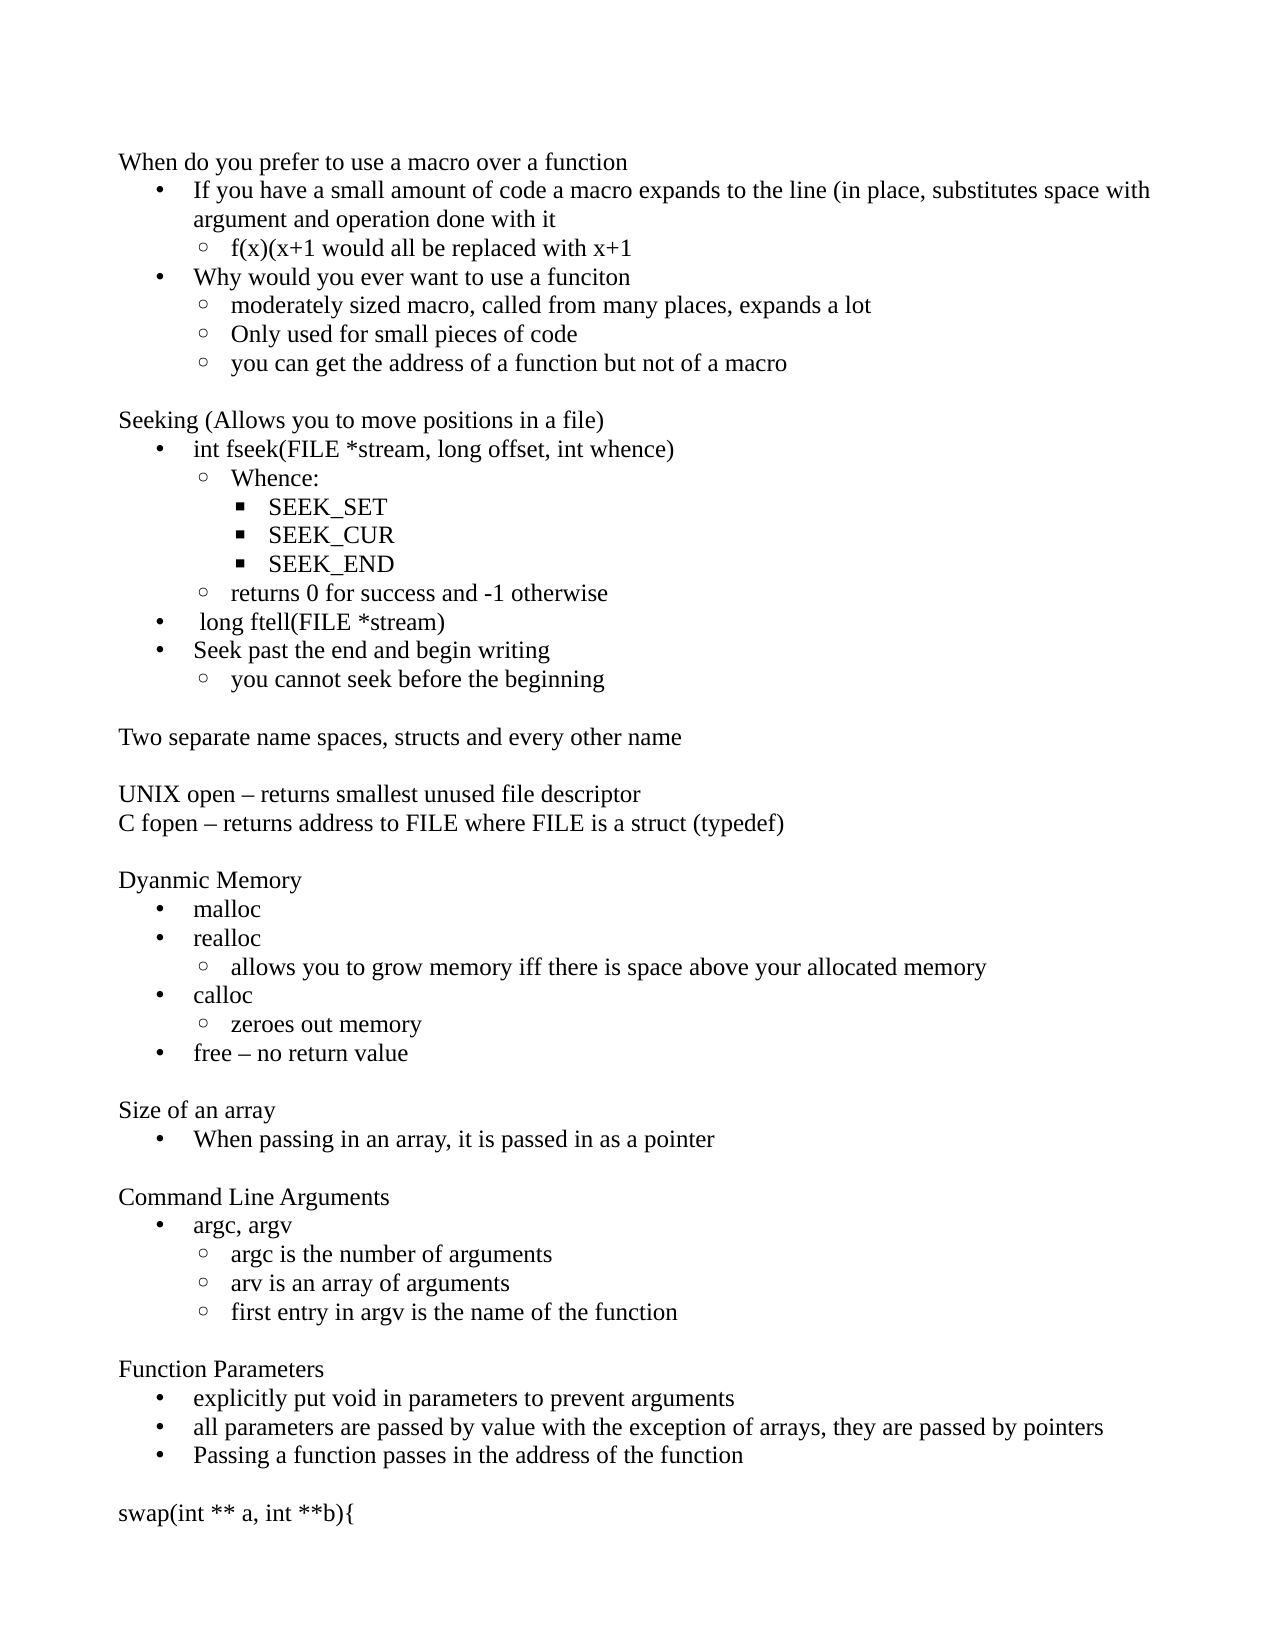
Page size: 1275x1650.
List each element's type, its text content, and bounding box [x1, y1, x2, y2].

list allows you to grow memory iff there is space above your allocated memory [193, 952, 1157, 981]
list argc is the number of arguments [193, 1239, 1157, 1268]
text C fopen – returns address to FILE where FILE is a struct (typedef) [118, 808, 1157, 837]
list you can get the address of a function but not of a macro [193, 348, 1157, 377]
list argc, argv [156, 1211, 1157, 1239]
list realloc [156, 923, 1157, 952]
list arv is an array of arguments [193, 1268, 1157, 1297]
text Size of an array [118, 1096, 1157, 1124]
list returns 0 for success and -1 otherwise [193, 578, 1157, 607]
list Only used for small pieces of code [193, 319, 1157, 348]
list free – no return value [156, 1038, 1157, 1067]
list Whence: [193, 463, 1157, 492]
list int fseek(FILE *stream, long offset, int whence) [156, 434, 1157, 463]
list Why would you ever want to use a funciton [156, 262, 1157, 291]
list Passing a function passes in the address of the function [156, 1441, 1157, 1469]
list When passing in an array, it is passed in as a pointer [156, 1124, 1157, 1153]
text Function Parameters [118, 1354, 1157, 1383]
list malloc [156, 894, 1157, 923]
text Command Line Arguments [118, 1182, 1157, 1211]
list SEEK_END [231, 549, 1157, 578]
list explicitly put void in parameters to prevent arguments [156, 1383, 1157, 1412]
list long ftell(FILE *stream) [156, 607, 1157, 636]
list Seek past the end and begin writing [156, 636, 1157, 664]
list you cannot seek before the beginning [193, 664, 1157, 693]
text Two separate name spaces, structs and every other name [118, 722, 1157, 751]
list all parameters are passed by value with the exception of arrays, they are passed by pointers [156, 1412, 1157, 1441]
list If you have a small amount of code a macro expands to the line (in place, substitutes space with argument and operation done with it [156, 176, 1157, 233]
text swap(int ** a, int **b){ [118, 1498, 1157, 1527]
list SEEK_SET [231, 492, 1157, 521]
list first entry in argv is the name of the function [193, 1297, 1157, 1326]
list f(x)(x+1 would all be replaced with x+1 [193, 233, 1157, 262]
list SEEK_CUR [231, 521, 1157, 549]
list moderately sized macro, called from many places, expands a lot [193, 291, 1157, 319]
text Seeking (Allows you to move positions in a file) [118, 406, 1157, 434]
list calloc [156, 981, 1157, 1009]
text UNIX open – returns smallest unused file descriptor [118, 779, 1157, 808]
text When do you prefer to use a macro over a function [118, 147, 1157, 176]
list zeroes out memory [193, 1009, 1157, 1038]
text Dyanmic Memory [118, 866, 1157, 894]
